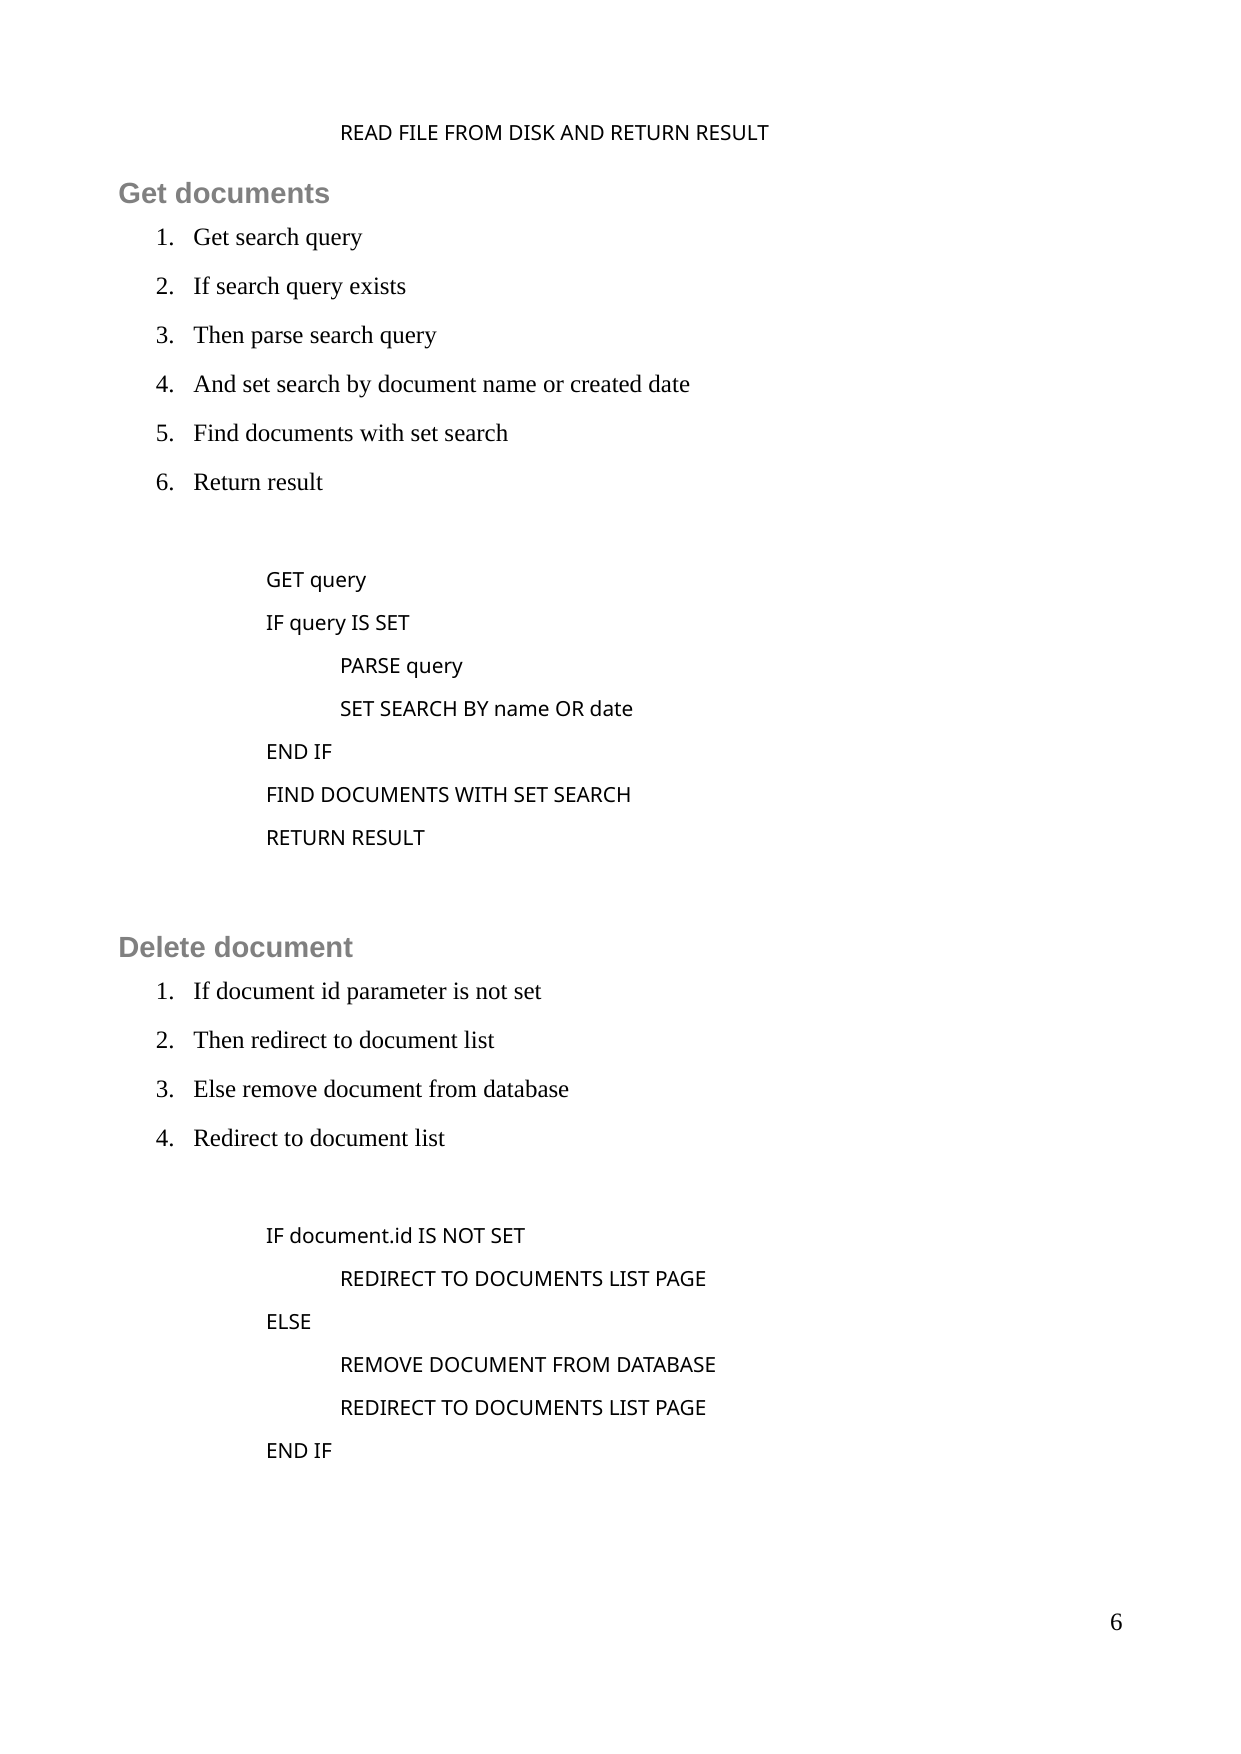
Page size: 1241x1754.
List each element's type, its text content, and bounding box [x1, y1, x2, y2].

list If search query exists [156, 271, 1122, 299]
list Find documents with set search [156, 418, 1122, 447]
text REDIRECT TO DOCUMENTS LIST PAGE [266, 1264, 1122, 1293]
list Else remove document from database [156, 1074, 1122, 1103]
subtitle Get documents [118, 176, 1122, 209]
text SET SEARCH BY name OR date [266, 694, 1122, 723]
text READ FILE FROM DISK AND RETURN RESULT [266, 118, 1122, 147]
list And set search by document name or created date [156, 369, 1122, 398]
text REMOVE DOCUMENT FROM DATABASE [266, 1350, 1122, 1379]
text RETURN RESULT [266, 823, 1122, 852]
list Return result [156, 467, 1122, 496]
text IF document.id IS NOT SET [266, 1221, 1122, 1250]
text END IF [266, 737, 1122, 766]
text ELSE [266, 1307, 1122, 1336]
text IF query IS SET [266, 608, 1122, 637]
list Then redirect to document list [156, 1025, 1122, 1054]
text REDIRECT TO DOCUMENTS LIST PAGE [266, 1393, 1122, 1422]
list Then parse search query [156, 320, 1122, 349]
text END IF [266, 1436, 1122, 1465]
list Get search query [156, 222, 1122, 251]
text PARSE query [266, 651, 1122, 680]
text FIND DOCUMENTS WITH SET SEARCH [266, 780, 1122, 809]
list Redirect to document list [156, 1123, 1122, 1152]
text GET query [266, 565, 1122, 594]
subtitle Delete document [118, 930, 1122, 963]
list If document id parameter is not set [156, 976, 1122, 1005]
